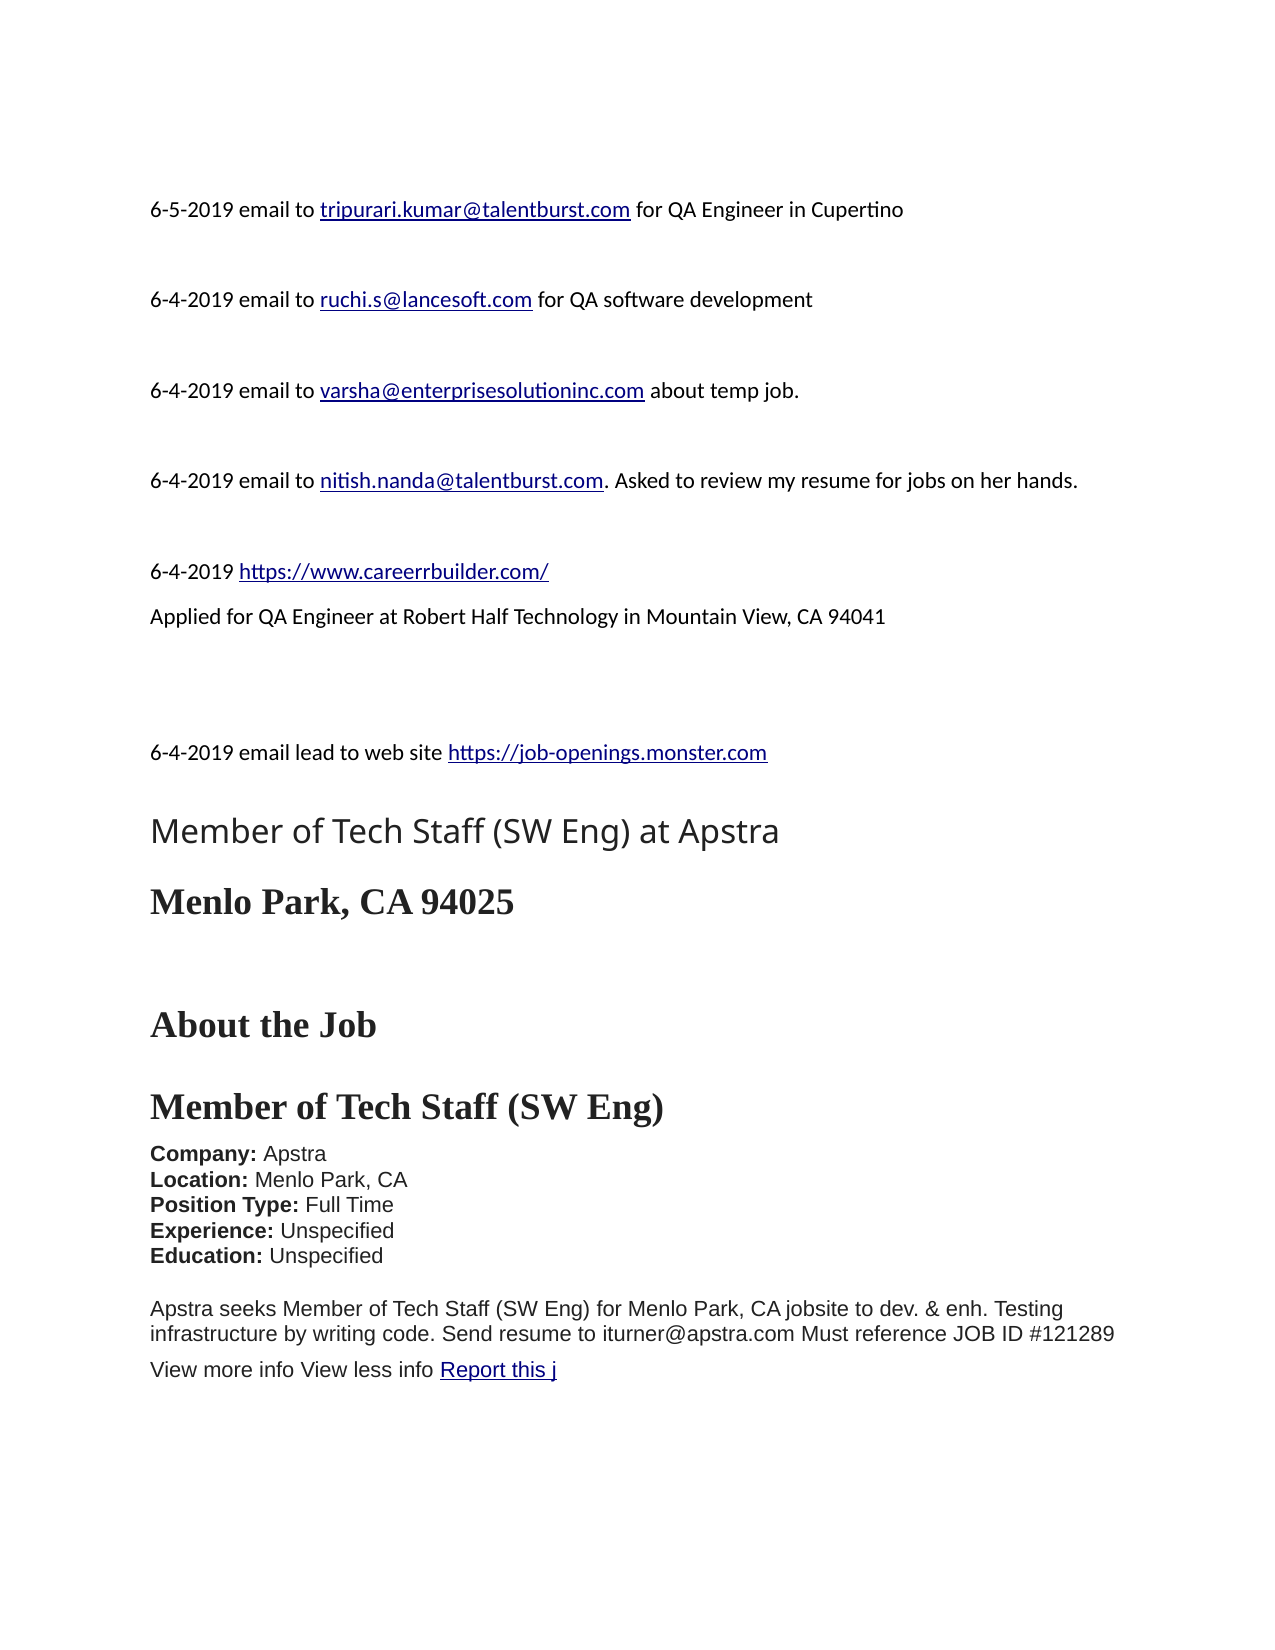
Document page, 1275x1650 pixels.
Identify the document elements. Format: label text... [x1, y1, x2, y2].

text 6-4-2019 https://www.careerrbuilder.com/ [150, 557, 1125, 585]
text Apstra seeks Member of Tech Staff (SW Eng) for Menlo Park, CA jobsite to dev. & enh. Testing infrastructure by writing code. Send resume to iturner@apstra.com Must reference JOB ID #121289 [150, 1296, 1125, 1346]
text 6-5-2019 email to tripurari.kumar@talentburst.com for QA Engineer in Cupertino [150, 195, 1125, 223]
subtitle Member of Tech Staff (SW Eng) [150, 1084, 1125, 1127]
text Company: Apstra Location: Menlo Park, CA Position Type: Full Time Experience: Unspecified Education: Unspecified [150, 1141, 1125, 1268]
text 6-4-2019 email to ruchi.s@lancesoft.com for QA software development [150, 286, 1125, 314]
subtitle Menlo Park, CA 94025 [150, 879, 1125, 922]
subtitle About the Job [150, 1003, 1125, 1046]
subtitle Member of Tech Staff (SW Eng) at Apstra [150, 808, 1125, 853]
text 6-4-2019 email to varsha@enterprisesolutioninc.com about temp job. [150, 376, 1125, 404]
text 6-4-2019 email lead to web site https://job-openings.monster.com [150, 738, 1125, 766]
text Applied for QA Engineer at Robert Half Technology in Mountain View, CA 94041 [150, 602, 1125, 630]
text 6-4-2019 email to nitish.nanda@talentburst.com. Asked to review my resume for jobs on her hands. [150, 466, 1125, 494]
text View more info View less info Report this j [150, 1357, 1125, 1382]
